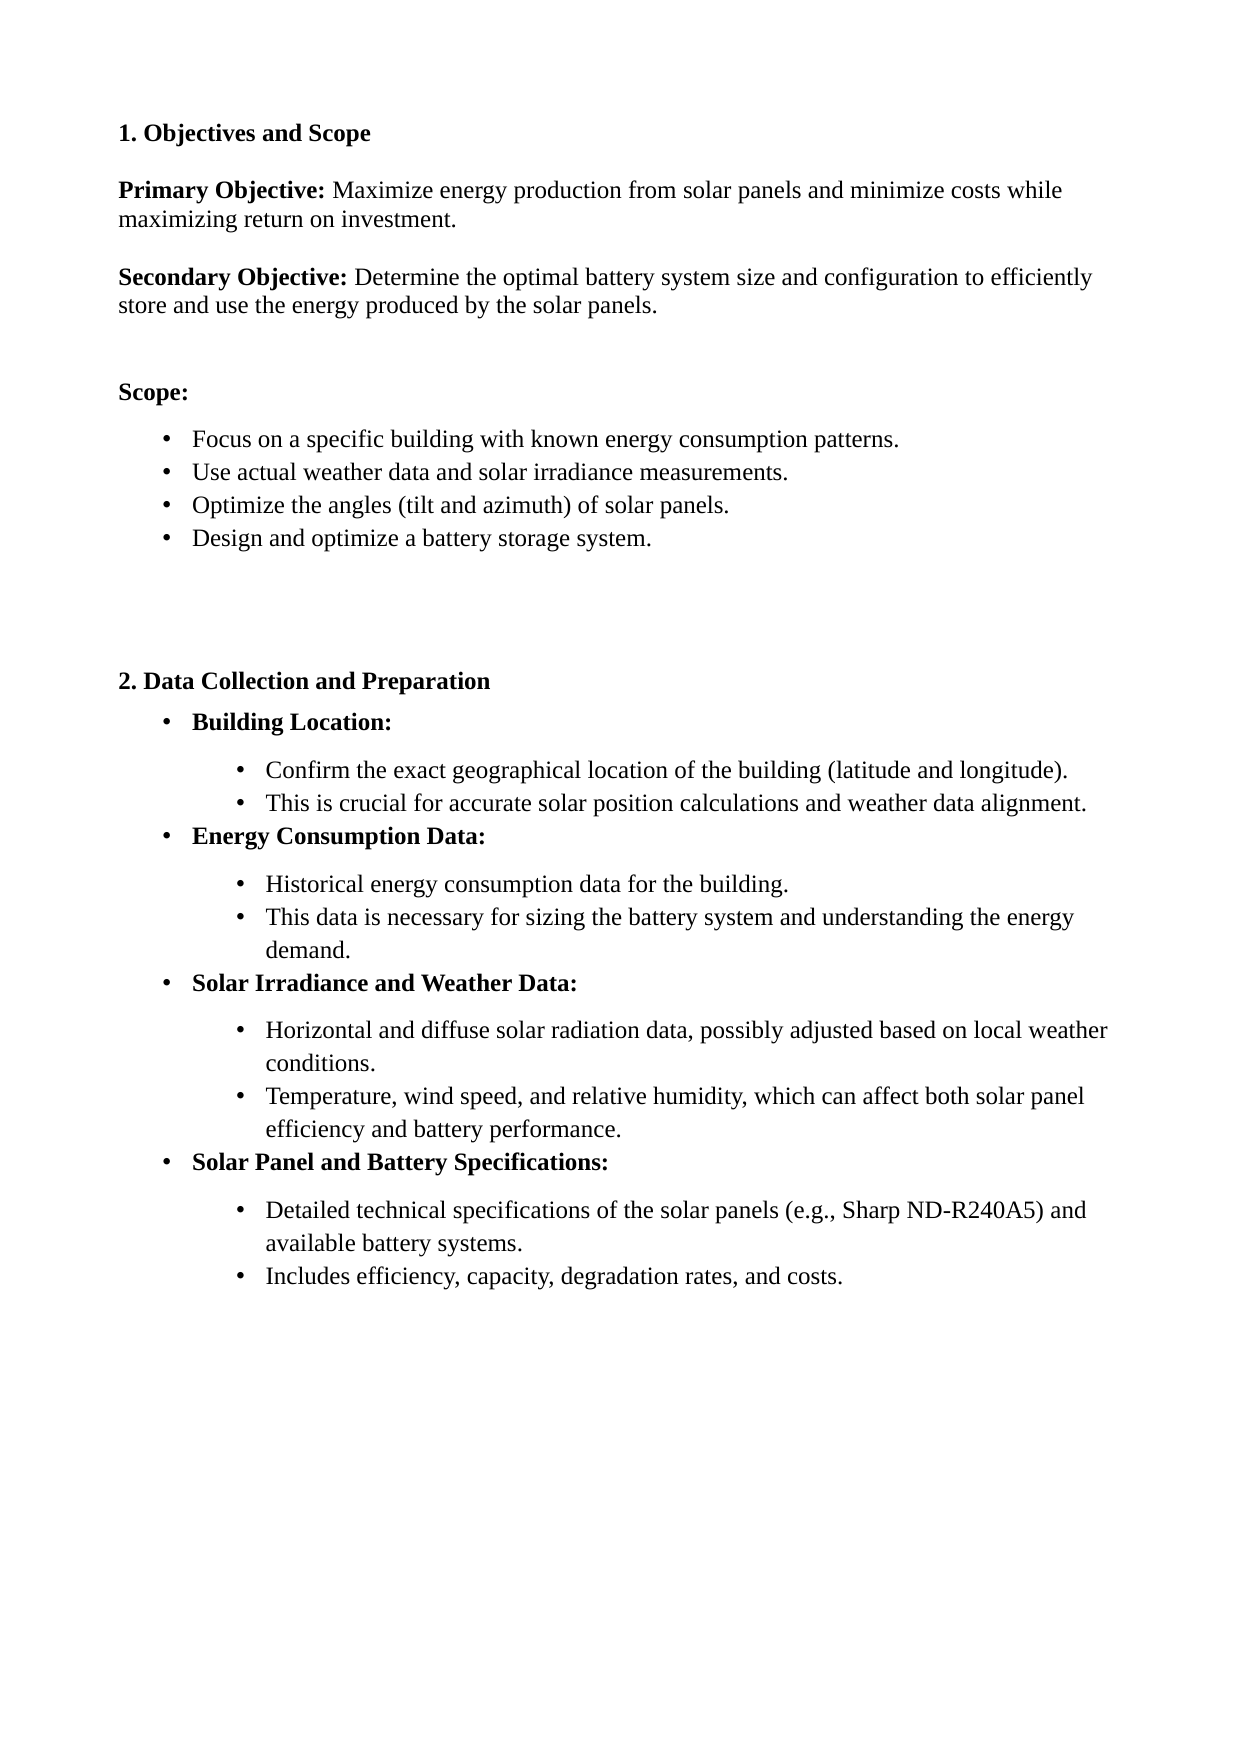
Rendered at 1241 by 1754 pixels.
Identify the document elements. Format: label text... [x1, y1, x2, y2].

list This data is necessary for sizing the battery system and understanding the energy demand. [236, 902, 1122, 963]
list Building Location: [162, 707, 1122, 736]
list Historical energy consumption data for the building. [236, 869, 1122, 897]
text Scope: [118, 377, 1122, 406]
list Design and optimize a battery storage system. [162, 523, 1122, 552]
list Detailed technical specifications of the solar panels (e.g., Sharp ND-R240A5) and available battery systems. [236, 1195, 1122, 1257]
text Secondary Objective: Determine the optimal battery system size and configuration to efficiently store and use the energy produced by the solar panels. [118, 262, 1122, 319]
list Energy Consumption Data: [162, 821, 1122, 850]
list Focus on a specific building with known energy consumption patterns. [162, 424, 1122, 453]
subtitle 2. Data Collection and Preparation [118, 666, 1122, 695]
list Confirm the exact geographical location of the building (latitude and longitude). [236, 755, 1122, 784]
list This is crucial for accurate solar position calculations and weather data alignment. [236, 788, 1122, 817]
list Temperature, wind speed, and relative humidity, which can affect both solar panel efficiency and battery performance. [236, 1081, 1122, 1143]
list Horizontal and diffuse solar radiation data, possibly adjusted based on local weather conditions. [236, 1015, 1122, 1077]
list Solar Panel and Battery Specifications: [162, 1147, 1122, 1176]
list Use actual weather data and solar irradiance measurements. [162, 457, 1122, 486]
list Solar Irradiance and Weather Data: [162, 968, 1122, 996]
text 1. Objectives and Scope [118, 118, 1122, 147]
text Primary Objective: Maximize energy production from solar panels and minimize costs while maximizing return on investment. [118, 176, 1122, 233]
list Optimize the angles (tilt and azimuth) of solar panels. [162, 491, 1122, 519]
list Includes efficiency, capacity, degradation rates, and costs. [236, 1261, 1122, 1290]
